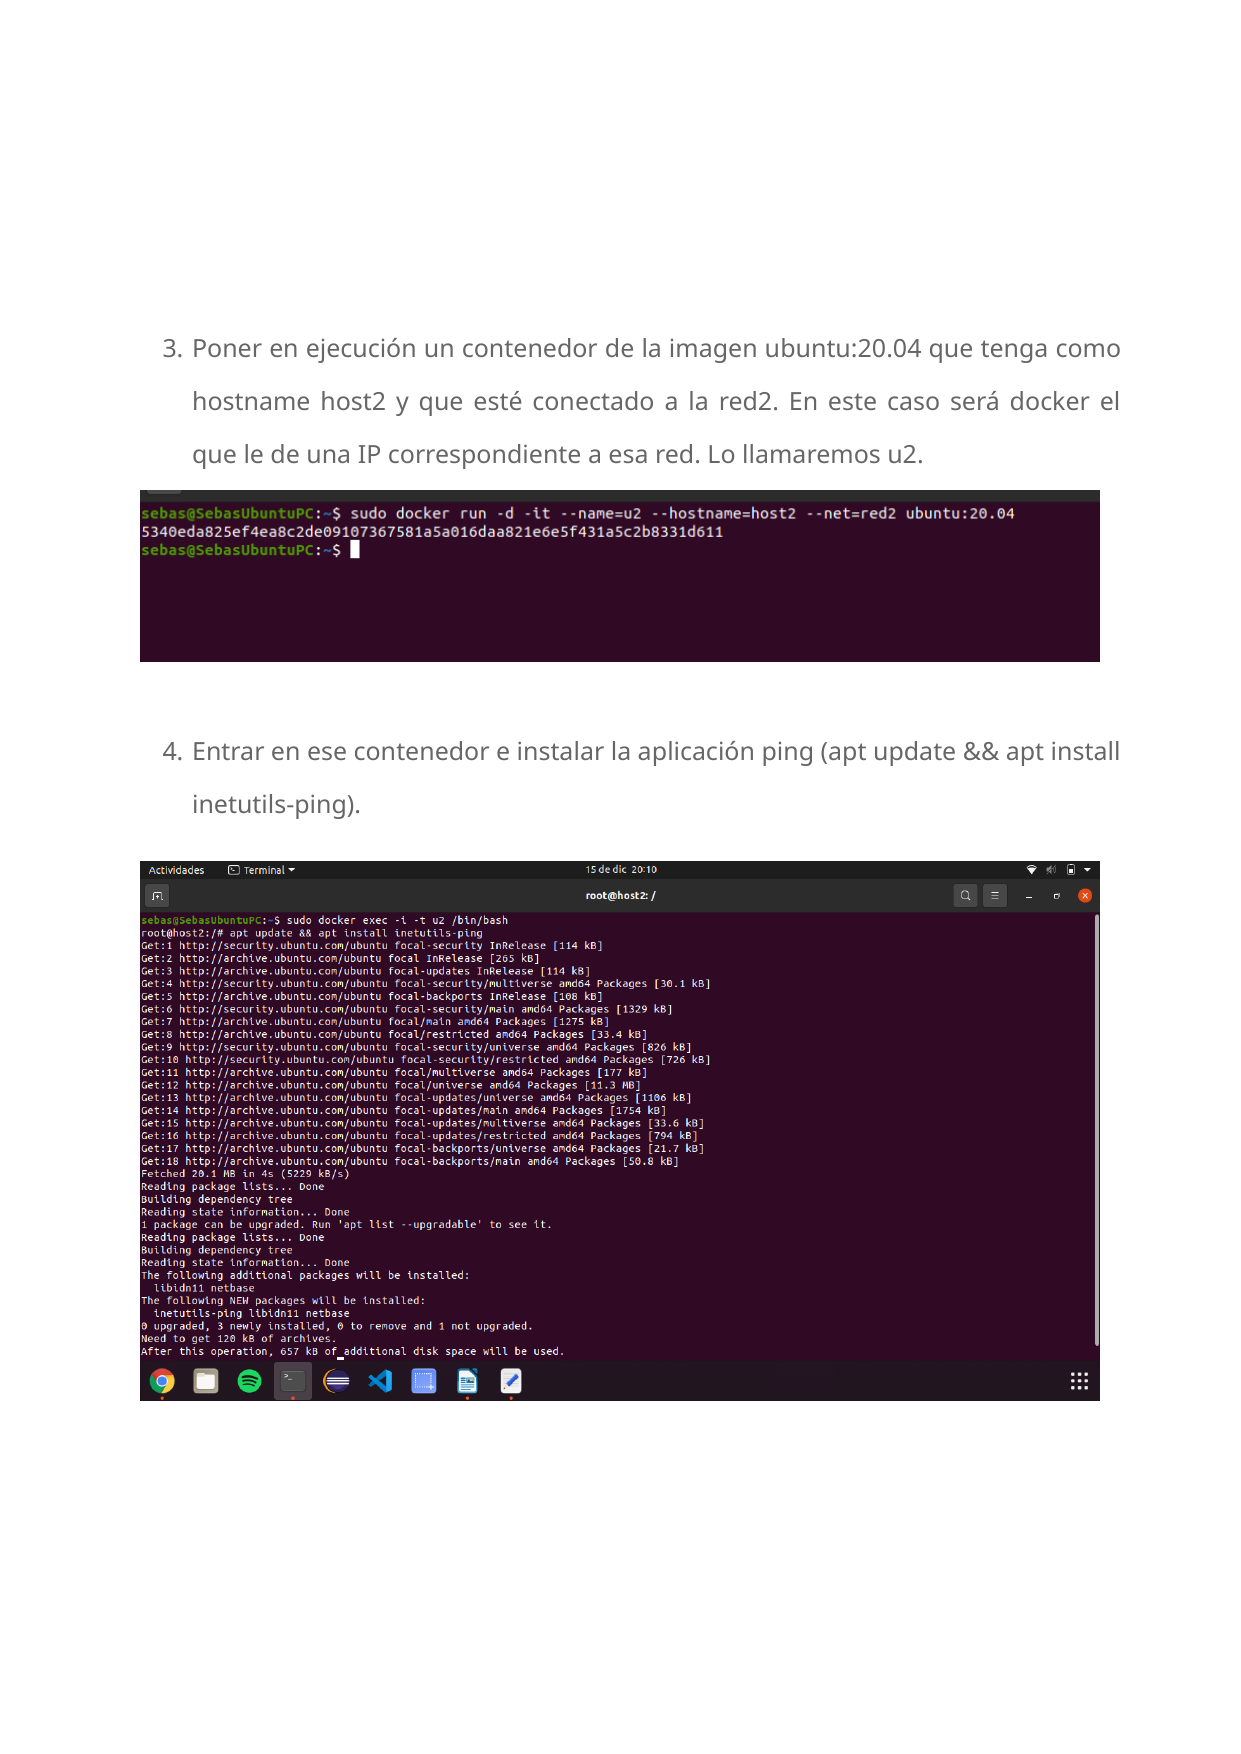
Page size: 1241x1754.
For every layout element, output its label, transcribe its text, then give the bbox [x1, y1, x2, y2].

picture [140, 490, 1100, 662]
list Poner en ejecución un contenedor de la imagen ubuntu:20.04 que tenga como hostname host2 y que esté conectado a la red2. En este caso será docker el que le de una IP correspondiente a esa red. Lo llamaremos u2. [162, 331, 1122, 471]
picture [140, 861, 1100, 1401]
list Entrar en ese contenedor e instalar la aplicación ping (apt update && apt install inetutils-ping). [162, 734, 1122, 821]
